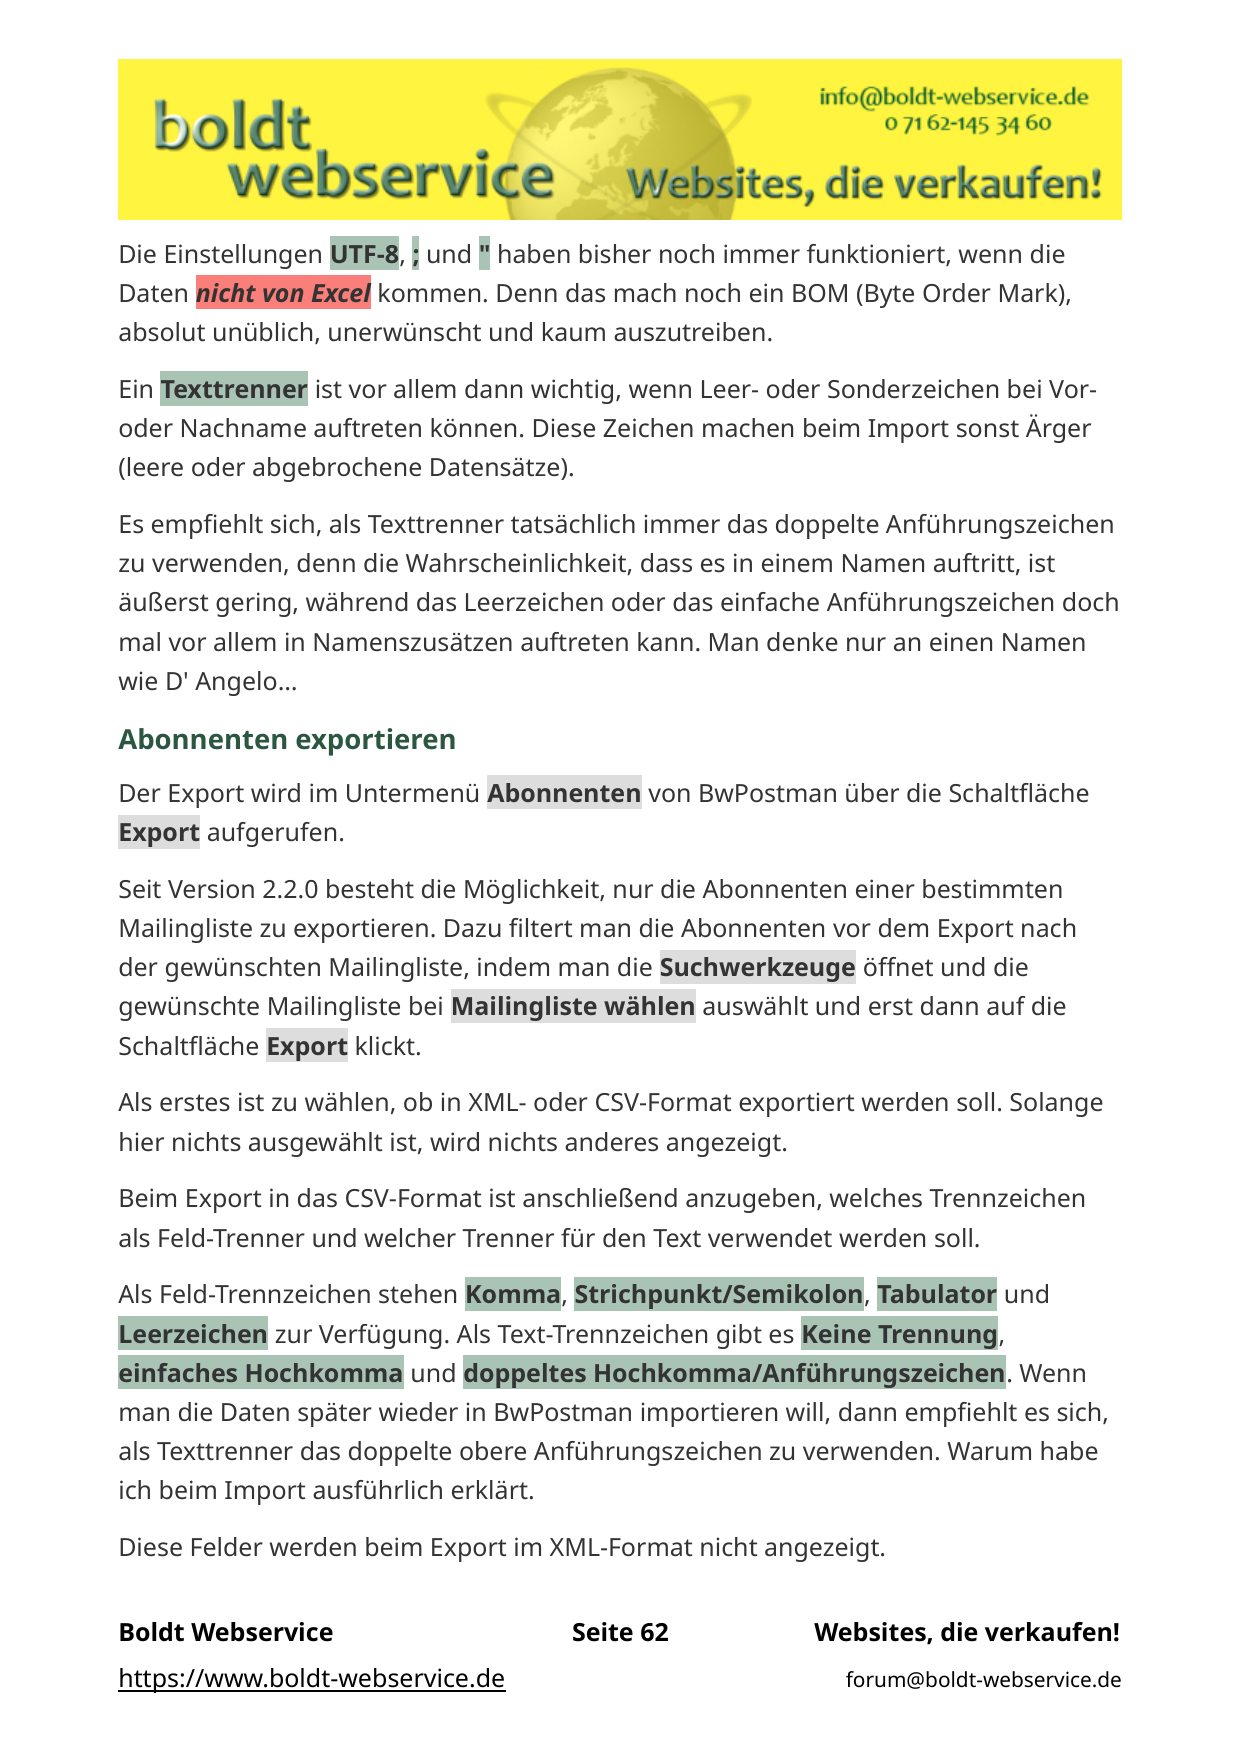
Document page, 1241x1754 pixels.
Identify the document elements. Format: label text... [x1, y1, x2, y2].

text Es empfiehlt sich, als Texttrenner tatsächlich immer das doppelte Anführungszeichen zu verwenden, denn die Wahrscheinlichkeit, dass es in einem Namen auftritt, ist äußerst gering, während das Leerzeichen oder das einfache Anführungszeichen doch mal vor allem in Namenszusätzen auftreten kann. Man denke nur an einen Namen wie D' Angelo… [118, 507, 1122, 697]
text Als erstes ist zu wählen, ob in XML- oder CSV-Format exportiert werden soll. Solange hier nichts ausgewählt ist, wird nichts anderes angezeigt. [118, 1085, 1122, 1158]
text Der Export wird im Untermenü Abonnenten von BwPostman über die Schaltfläche Export aufgerufen. [118, 775, 1122, 849]
text Als Feld-Trennzeichen stehen Komma, Strichpunkt/Semikolon, Tabulator und Leerzeichen zur Verfügung. Als Text-Trennzeichen gibt es Keine Trennung, einfaches Hochkomma und doppeltes Hochkomma/Anführungszeichen. Wenn man die Daten später wieder in BwPostman importieren will, dann empfiehlt es sich, als Texttrenner das doppelte obere Anführungszeichen zu verwenden. Warum habe ich beim Import ausführlich erklärt. [118, 1277, 1122, 1507]
text Diese Felder werden beim Export im XML-Format nicht angezeigt. [118, 1530, 1122, 1564]
subtitle Abonnenten exportieren [118, 720, 1122, 758]
text Seit Version 2.2.0 besteht die Möglichkeit, nur die Abonnenten einer bestimmten Mailingliste zu exportieren. Dazu filtert man die Abonnenten vor dem Export nach der gewünschten Mailingliste, indem man die Suchwerkzeuge öffnet und die gewünschte Mailingliste bei Mailingliste wählen auswählt und erst dann auf die Schaltfläche Export klickt. [118, 871, 1122, 1062]
picture [118, 59, 1123, 220]
text Beim Export in das CSV-Format ist anschließend anzugeben, welches Trennzeichen als Feld-Trenner und welcher Trenner für den Text verwendet werden soll. [118, 1181, 1122, 1254]
text Die Einstellungen UTF-8, ; und " haben bisher noch immer funktioniert, wenn die Daten nicht von Excel kommen. Denn das mach noch ein BOM (Byte Order Mark), absolut unüblich, unerwünscht und kaum auszutreiben. [118, 236, 1122, 349]
text Ein Texttrenner ist vor allem dann wichtig, wenn Leer- oder Sonderzeichen bei Vor- oder Nachname auftreten können. Diese Zeichen machen beim Import sonst Ärger (leere oder abgebrochene Datensätze). [118, 371, 1122, 484]
